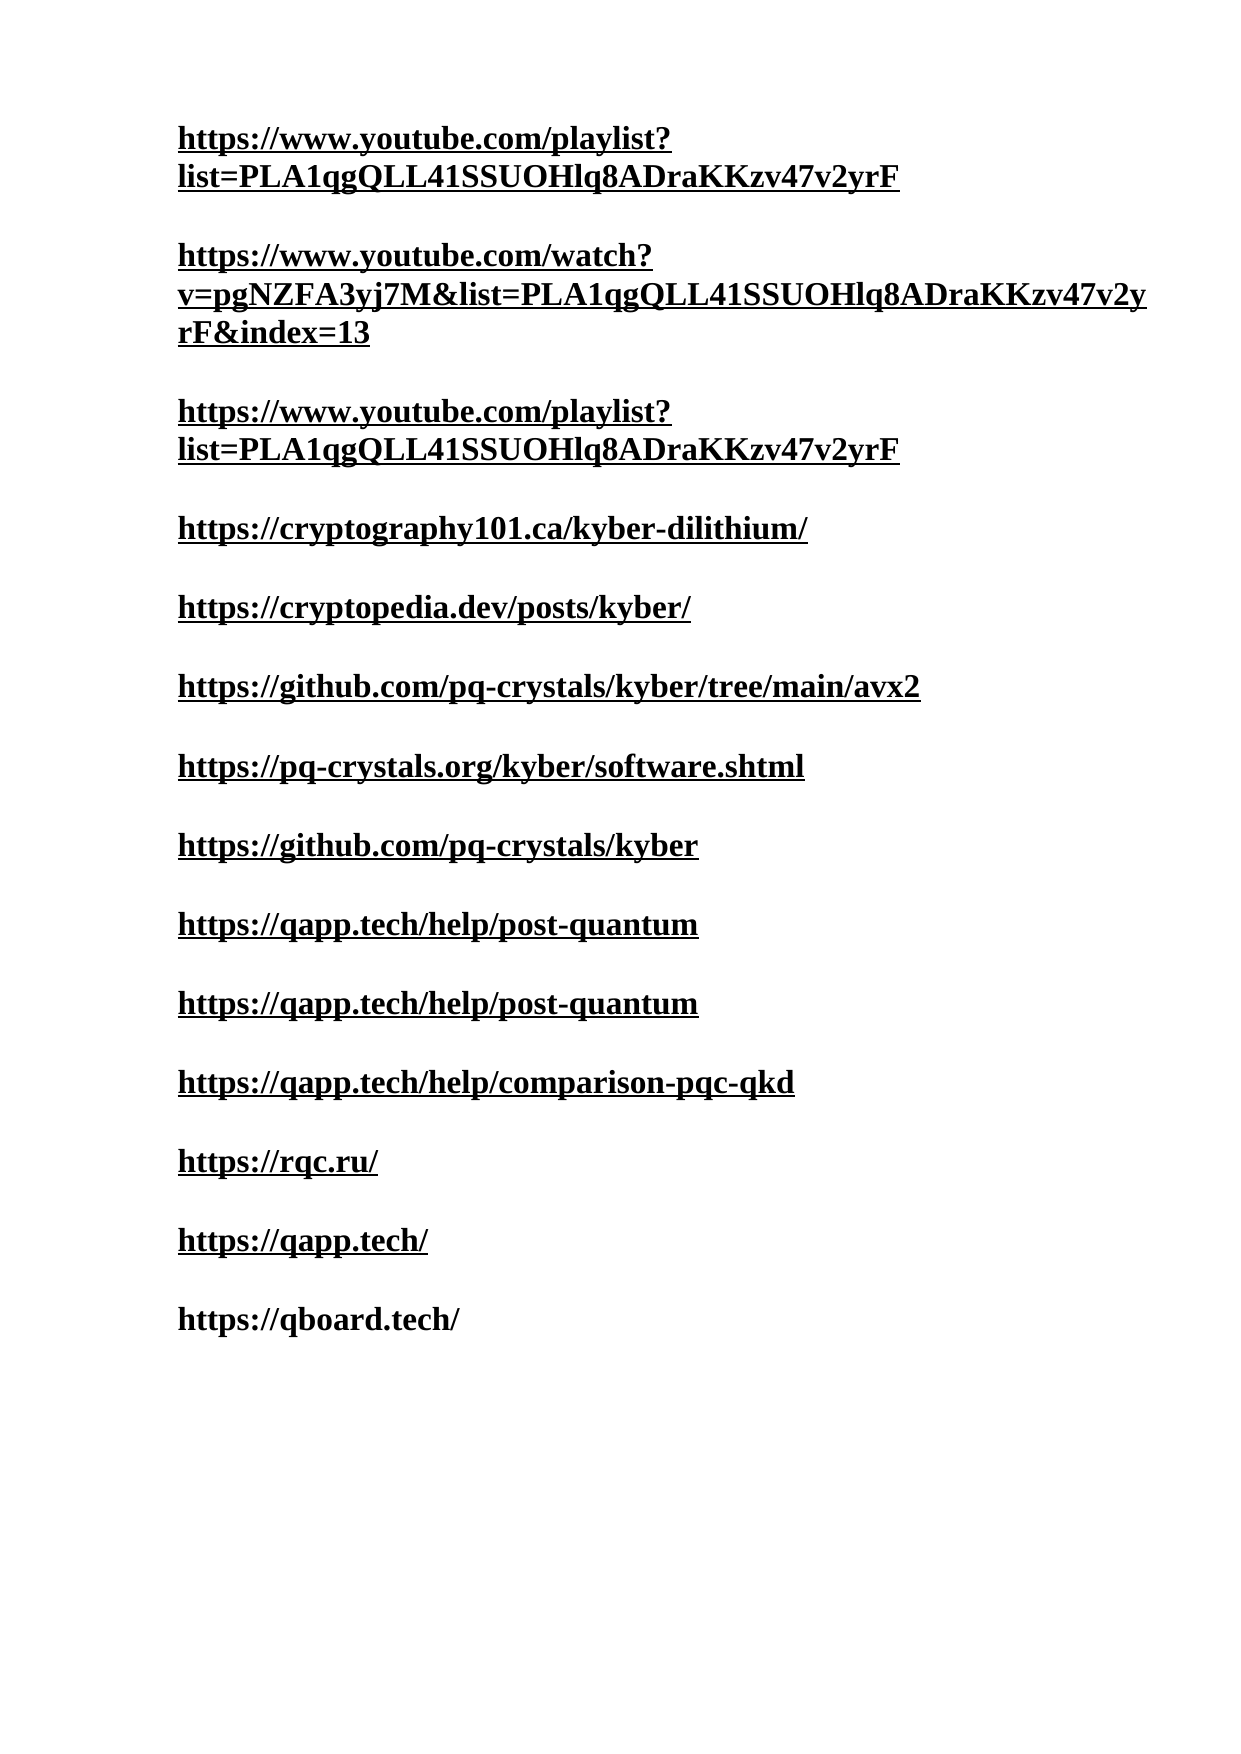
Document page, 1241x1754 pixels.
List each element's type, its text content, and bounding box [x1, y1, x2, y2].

text https://pq-crystals.org/kyber/software.shtml [177, 746, 1152, 784]
text https://github.com/pq-crystals/kyber/tree/main/avx2 [177, 667, 1152, 705]
text https://qboard.tech/ [177, 1299, 1152, 1338]
text https://cryptopedia.dev/posts/kyber/ [177, 588, 1152, 626]
text https://qapp.tech/help/post-quantum [177, 983, 1152, 1021]
text https://rqc.ru/ [177, 1141, 1152, 1179]
text https://www.youtube.com/playlist?list=PLA1qgQLL41SSUOHlq8ADraKKzv47v2yrF [177, 118, 1152, 195]
text https://cryptography101.ca/kyber-dilithium/ [177, 509, 1152, 547]
text https://www.youtube.com/playlist?list=PLA1qgQLL41SSUOHlq8ADraKKzv47v2yrF [177, 391, 1152, 468]
text https://qapp.tech/help/post-quantum [177, 904, 1152, 942]
text https://qapp.tech/ [177, 1220, 1152, 1258]
text https://github.com/pq-crystals/kyber [177, 825, 1152, 863]
text https://qapp.tech/help/comparison-pqc-qkd [177, 1062, 1152, 1100]
text https://www.youtube.com/watch?v=pgNZFA3yj7M&list=PLA1qgQLL41SSUOHlq8ADraKKzv47v2yrF&index=13 [177, 236, 1152, 351]
